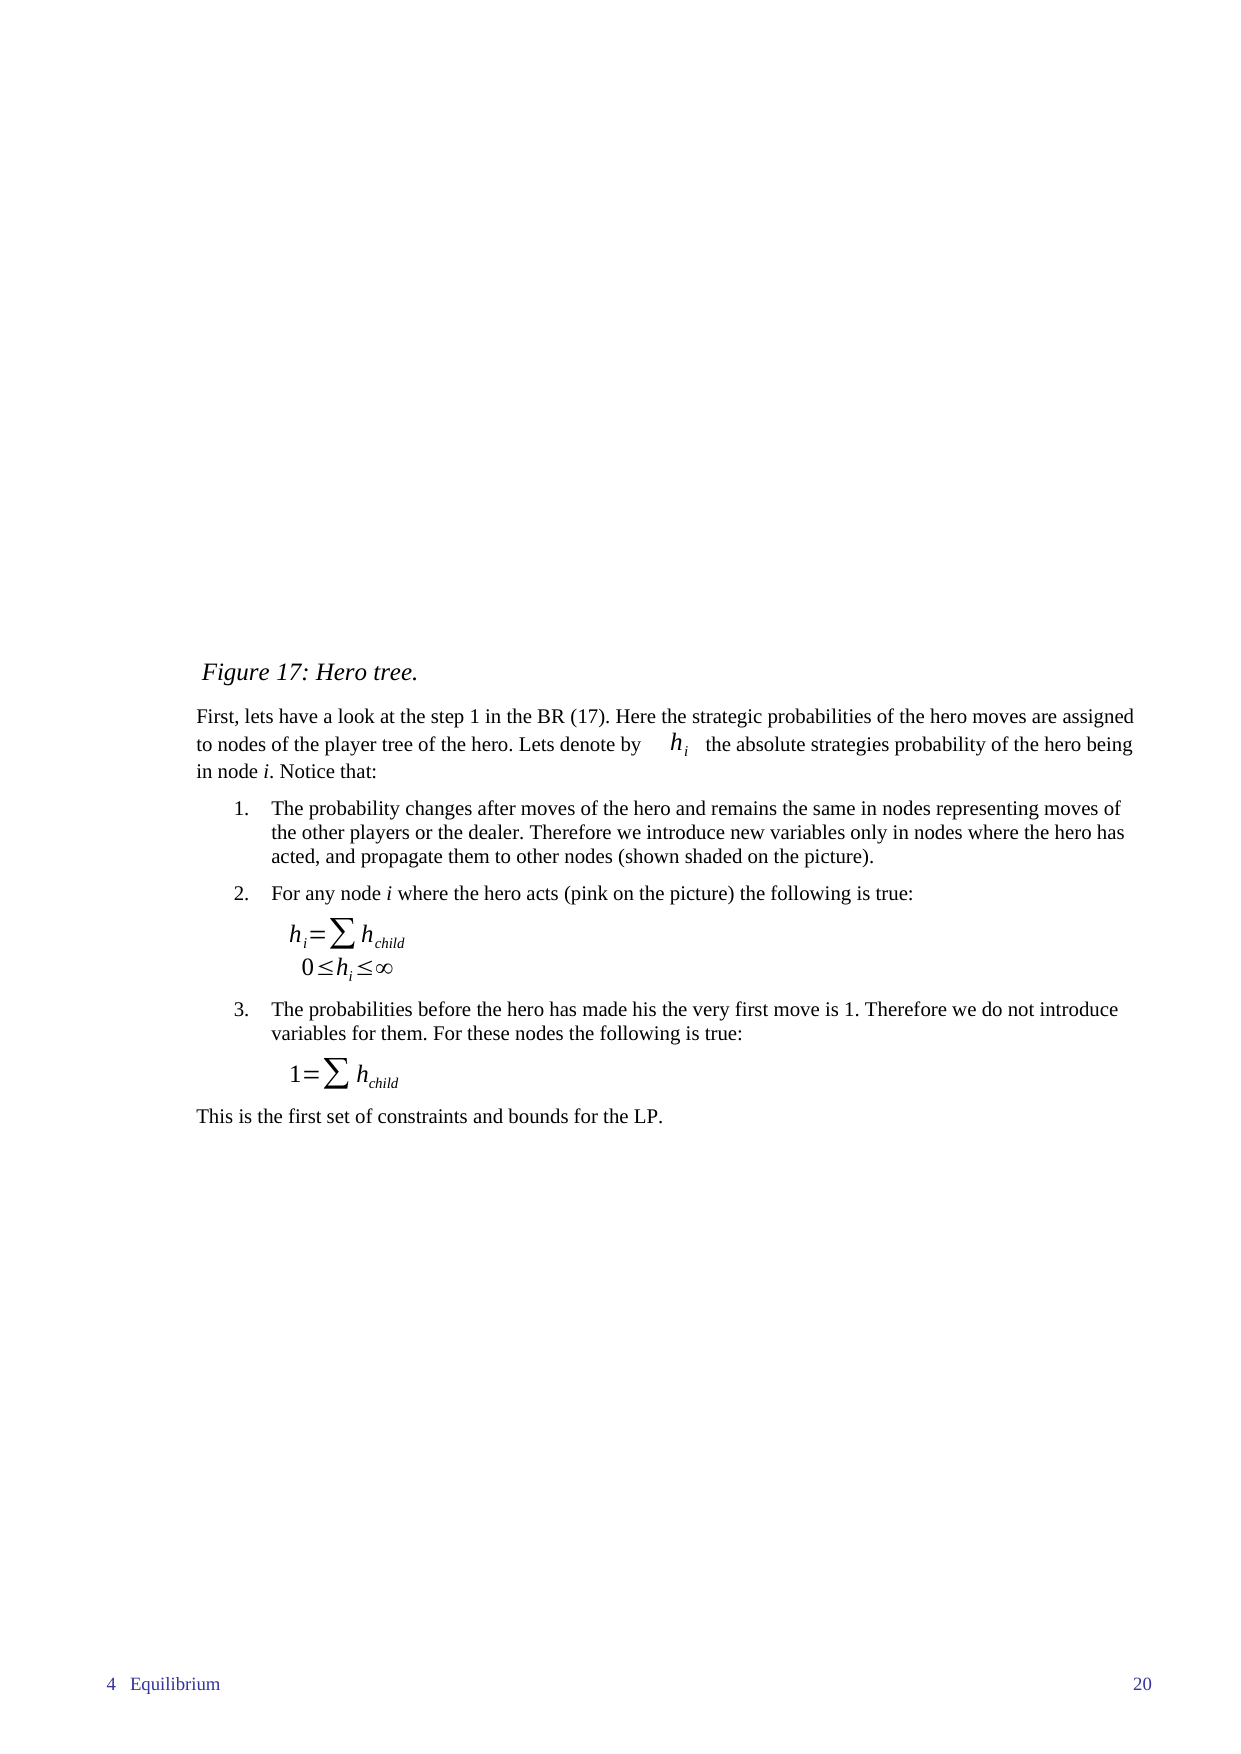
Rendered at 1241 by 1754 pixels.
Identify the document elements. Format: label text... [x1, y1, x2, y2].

text First, lets have a look at the step 1 in the BR (Figure 17). Here the strategic probabilities of the hero moves are assigned to nodes of the player tree of the hero. Lets denote by the absolute strategies probability of the hero being in node i. Notice that: [196, 704, 1152, 783]
list The probabilities before the hero has made his the very first move is 1. Therefore we do not introduce variables for them. For these nodes the following is true: [233, 997, 1152, 1045]
list For any node i where the hero acts (pink on the picture) the following is true: [233, 881, 1152, 904]
table_header [106, 118, 1152, 639]
table_cell Figure 17: Hero tree. [106, 639, 1152, 704]
list The probability changes after moves of the hero and remains the same in nodes representing moves of the other players or the dealer. Therefore we introduce new variables only in nodes where the hero has acted, and propagate them to other nodes (shown shaded on the picture). [233, 796, 1152, 868]
text This is the first set of constraints and bounds for the LP. [196, 1104, 1152, 1128]
